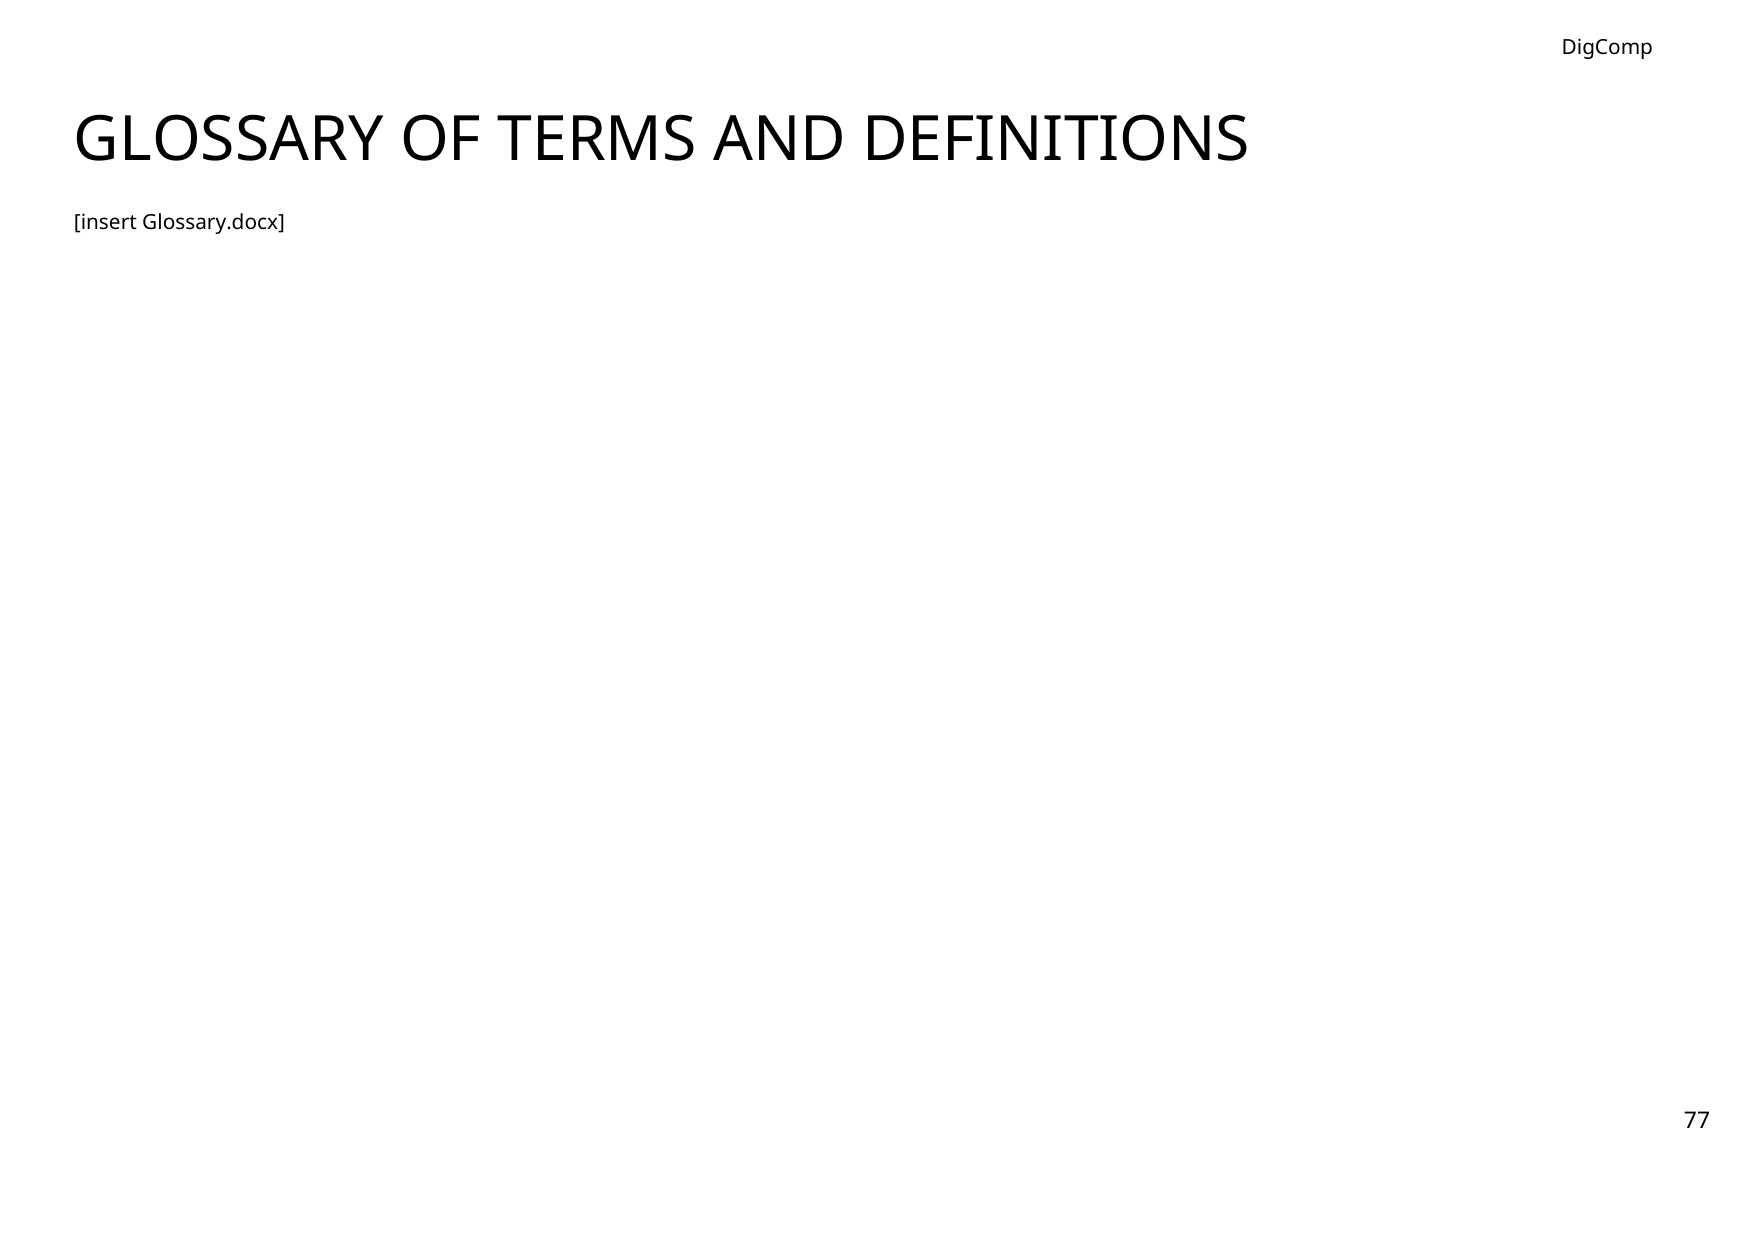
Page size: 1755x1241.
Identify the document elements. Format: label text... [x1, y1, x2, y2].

subtitle GLOSSARY OF TERMS AND DEFINITIONS [74, 94, 1710, 179]
text [insert Glossary.docx] [74, 207, 1710, 236]
